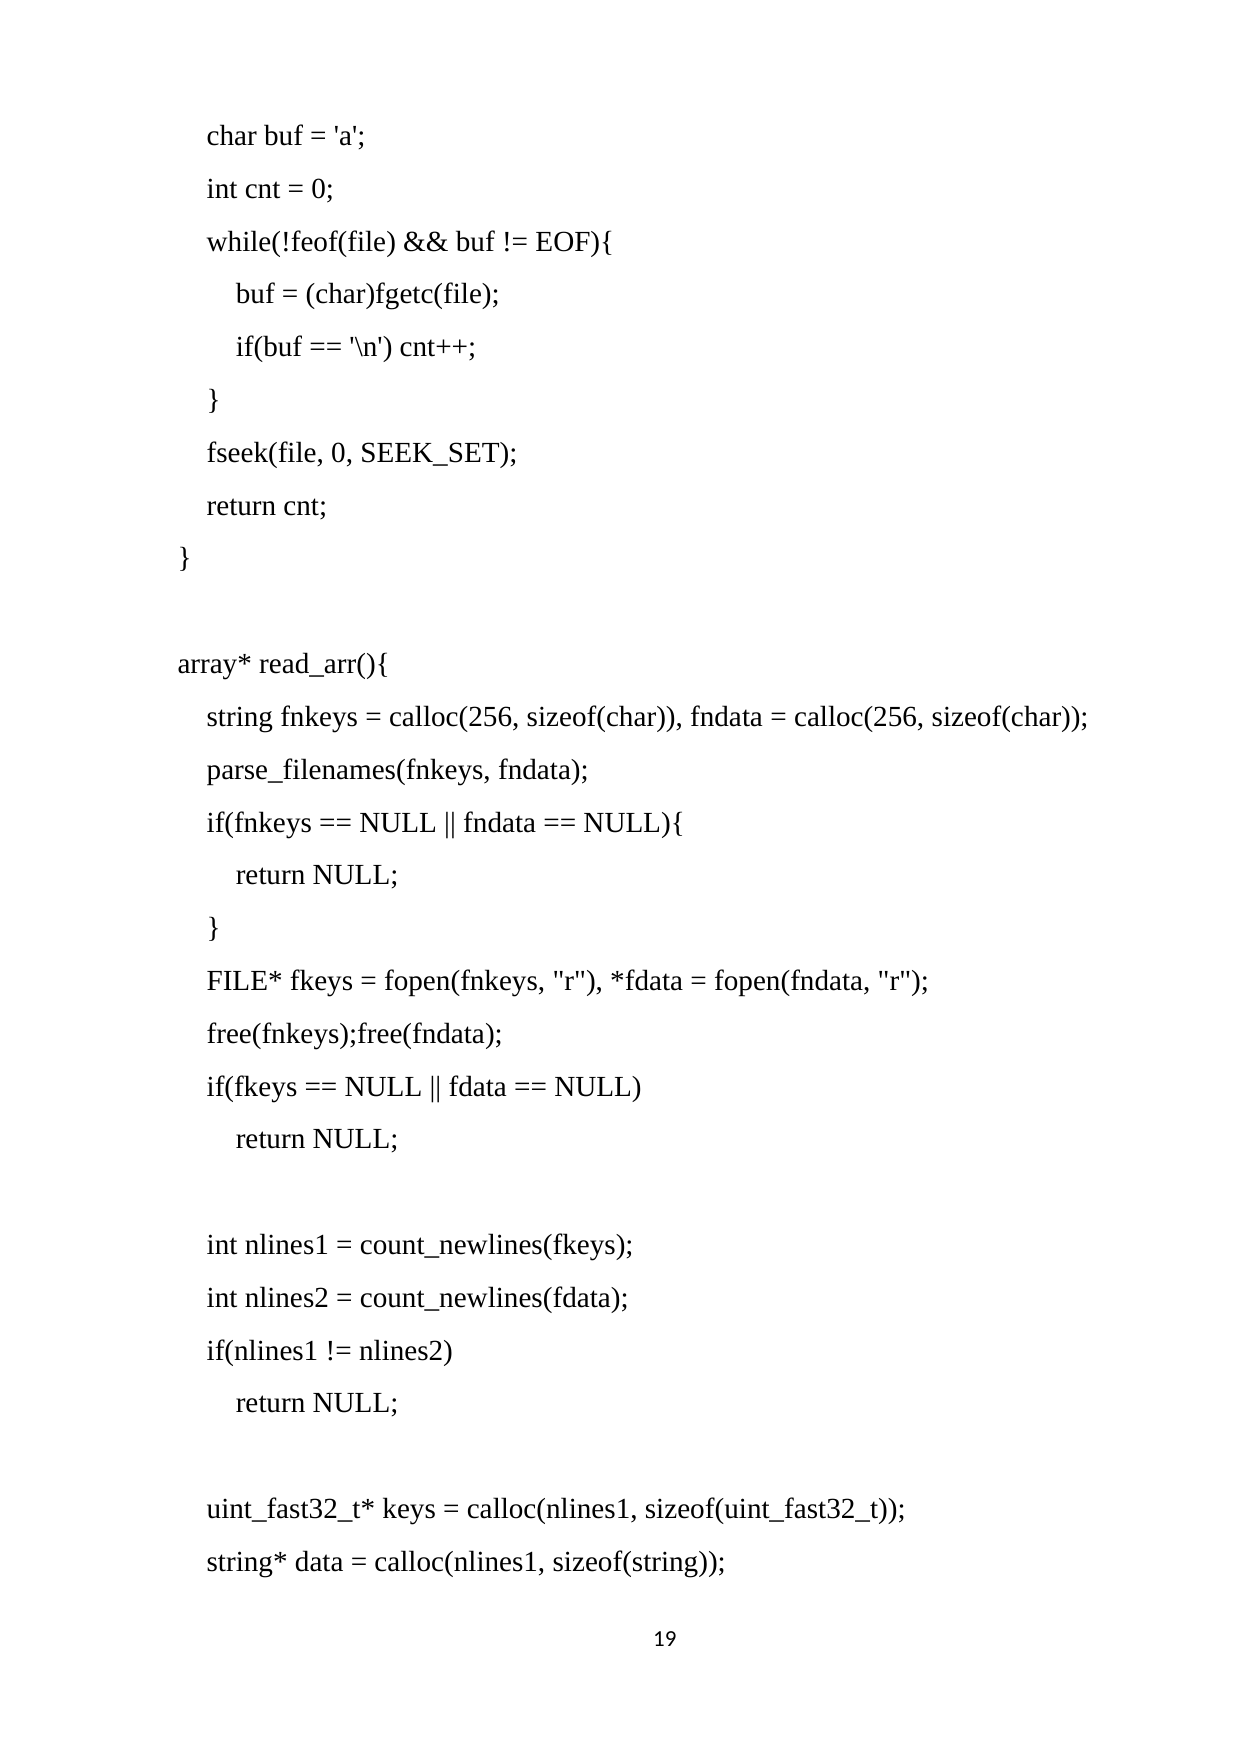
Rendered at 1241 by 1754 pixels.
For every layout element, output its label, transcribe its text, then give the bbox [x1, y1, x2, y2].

text int nlines1 = count_newlines(fkeys); [177, 1227, 1152, 1261]
text while(!feof(file) && buf != EOF){ [177, 224, 1152, 257]
text char buf = 'a'; [177, 118, 1152, 152]
text } [177, 382, 1152, 416]
text return cnt; [177, 488, 1152, 521]
text buf = (char)fgetc(file); [177, 277, 1152, 310]
text int nlines2 = count_newlines(fdata); [177, 1280, 1152, 1313]
text if(buf == '\n') cnt++; [177, 329, 1152, 363]
text return NULL; [177, 857, 1152, 891]
text free(fnkeys);free(fndata); [177, 1016, 1152, 1049]
text array* read_arr(){ [177, 646, 1152, 680]
text string* data = calloc(nlines1, sizeof(string)); [177, 1544, 1152, 1578]
text uint_fast32_t* keys = calloc(nlines1, sizeof(uint_fast32_t)); [177, 1491, 1152, 1525]
text FILE* fkeys = fopen(fnkeys, "r"), *fdata = fopen(fndata, "r"); [177, 963, 1152, 997]
text fseek(file, 0, SEEK_SET); [177, 435, 1152, 468]
text return NULL; [177, 1122, 1152, 1155]
text int cnt = 0; [177, 171, 1152, 204]
text if(fnkeys == NULL || fndata == NULL){ [177, 805, 1152, 838]
text string fnkeys = calloc(256, sizeof(char)), fndata = calloc(256, sizeof(char)); [177, 699, 1152, 733]
text if(nlines1 != nlines2) [177, 1333, 1152, 1366]
text return NULL; [177, 1386, 1152, 1419]
text if(fkeys == NULL || fdata == NULL) [177, 1069, 1152, 1102]
text } [177, 910, 1152, 944]
text parse_filenames(fnkeys, fndata); [177, 752, 1152, 785]
text } [177, 541, 1152, 574]
